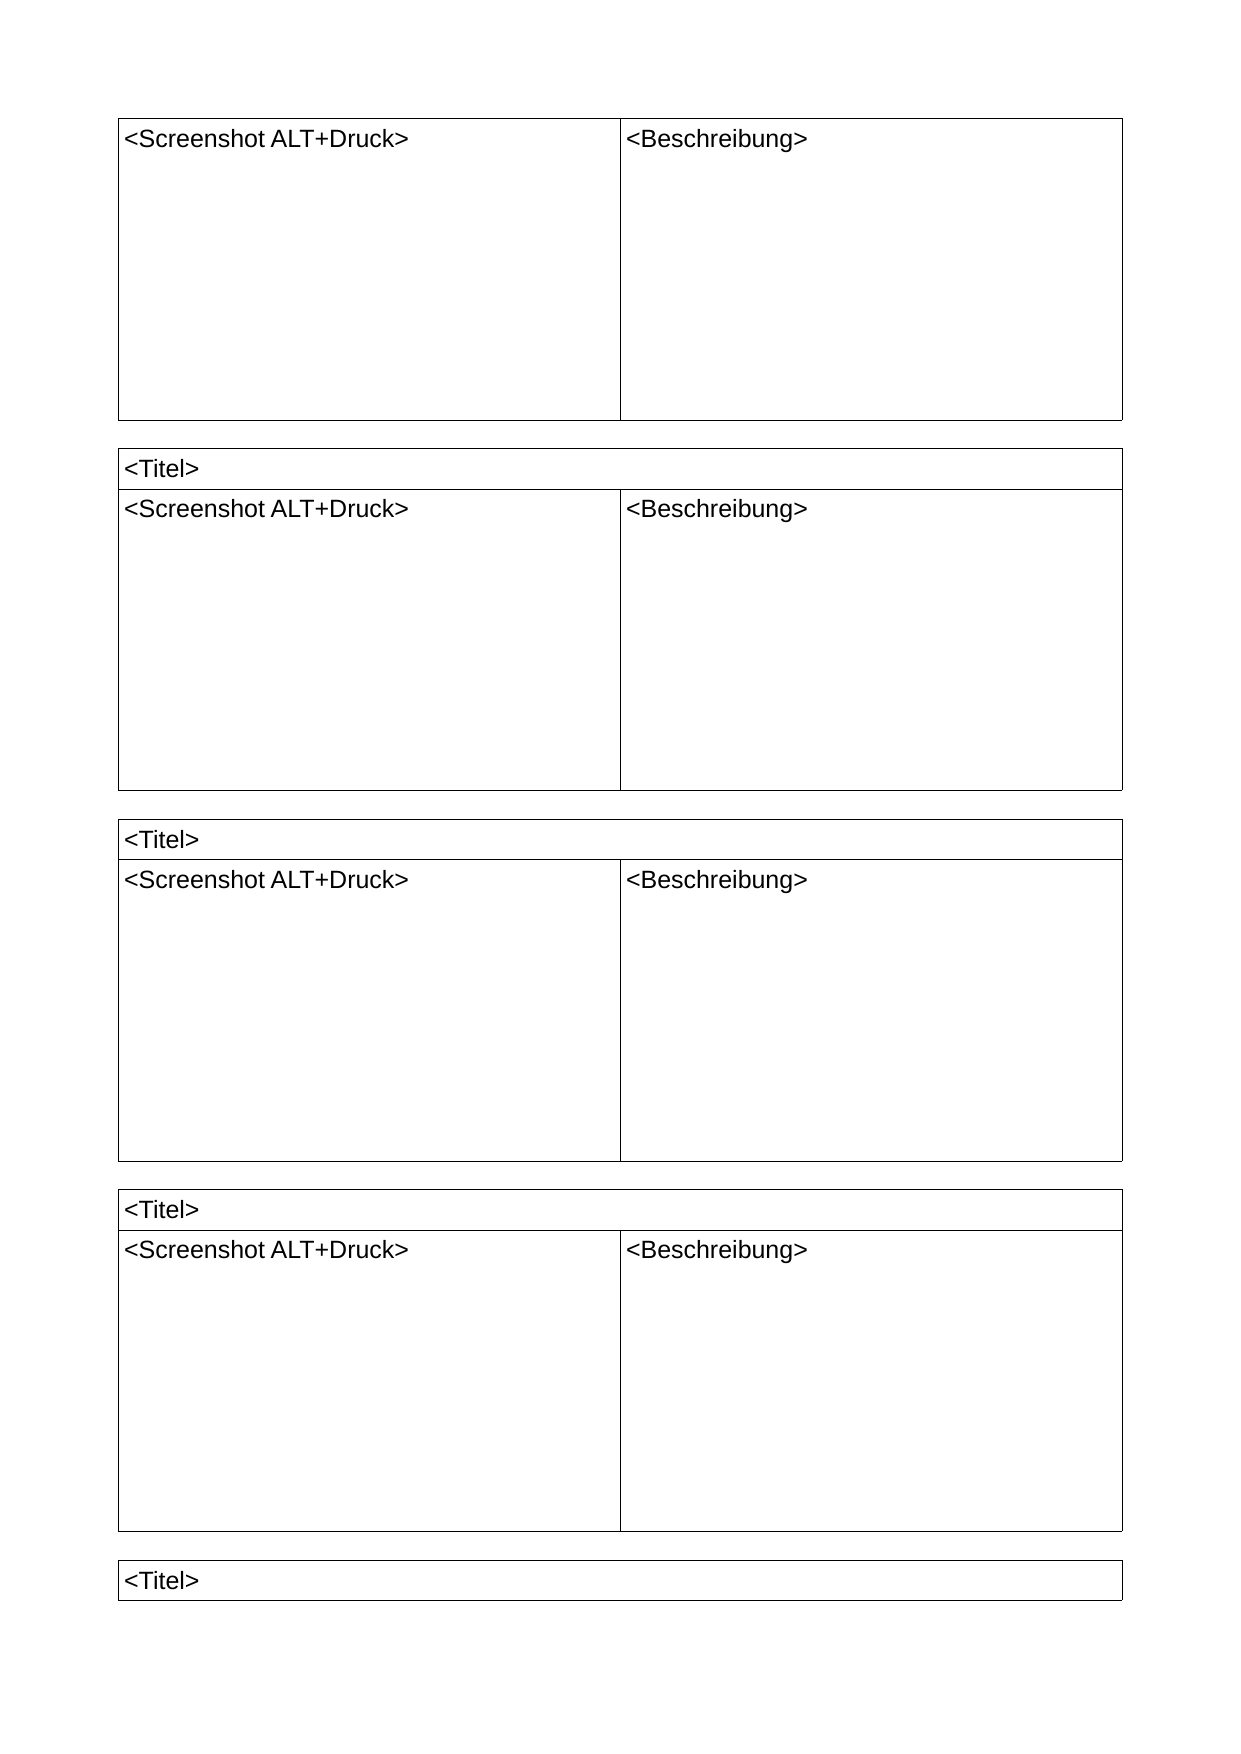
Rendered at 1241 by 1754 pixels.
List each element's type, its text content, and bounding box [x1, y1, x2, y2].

table_cell <Beschreibung> [621, 490, 1122, 790]
table_header <Titel> [119, 820, 1122, 859]
table_header <Titel> [119, 1561, 1122, 1600]
table_cell <Beschreibung> [621, 1231, 1122, 1531]
table_cell <Beschreibung> [621, 860, 1122, 1161]
table_header <Titel> [119, 1190, 1122, 1230]
table_cell <Screenshot ALT+Druck> [119, 490, 620, 790]
table_cell <Screenshot ALT+Druck> [119, 860, 620, 1161]
table_header <Titel> [119, 449, 1122, 489]
table_cell <Screenshot ALT+Druck> [119, 119, 620, 419]
table_cell <Screenshot ALT+Druck> [119, 1231, 620, 1531]
table_cell <Beschreibung> [621, 119, 1122, 419]
